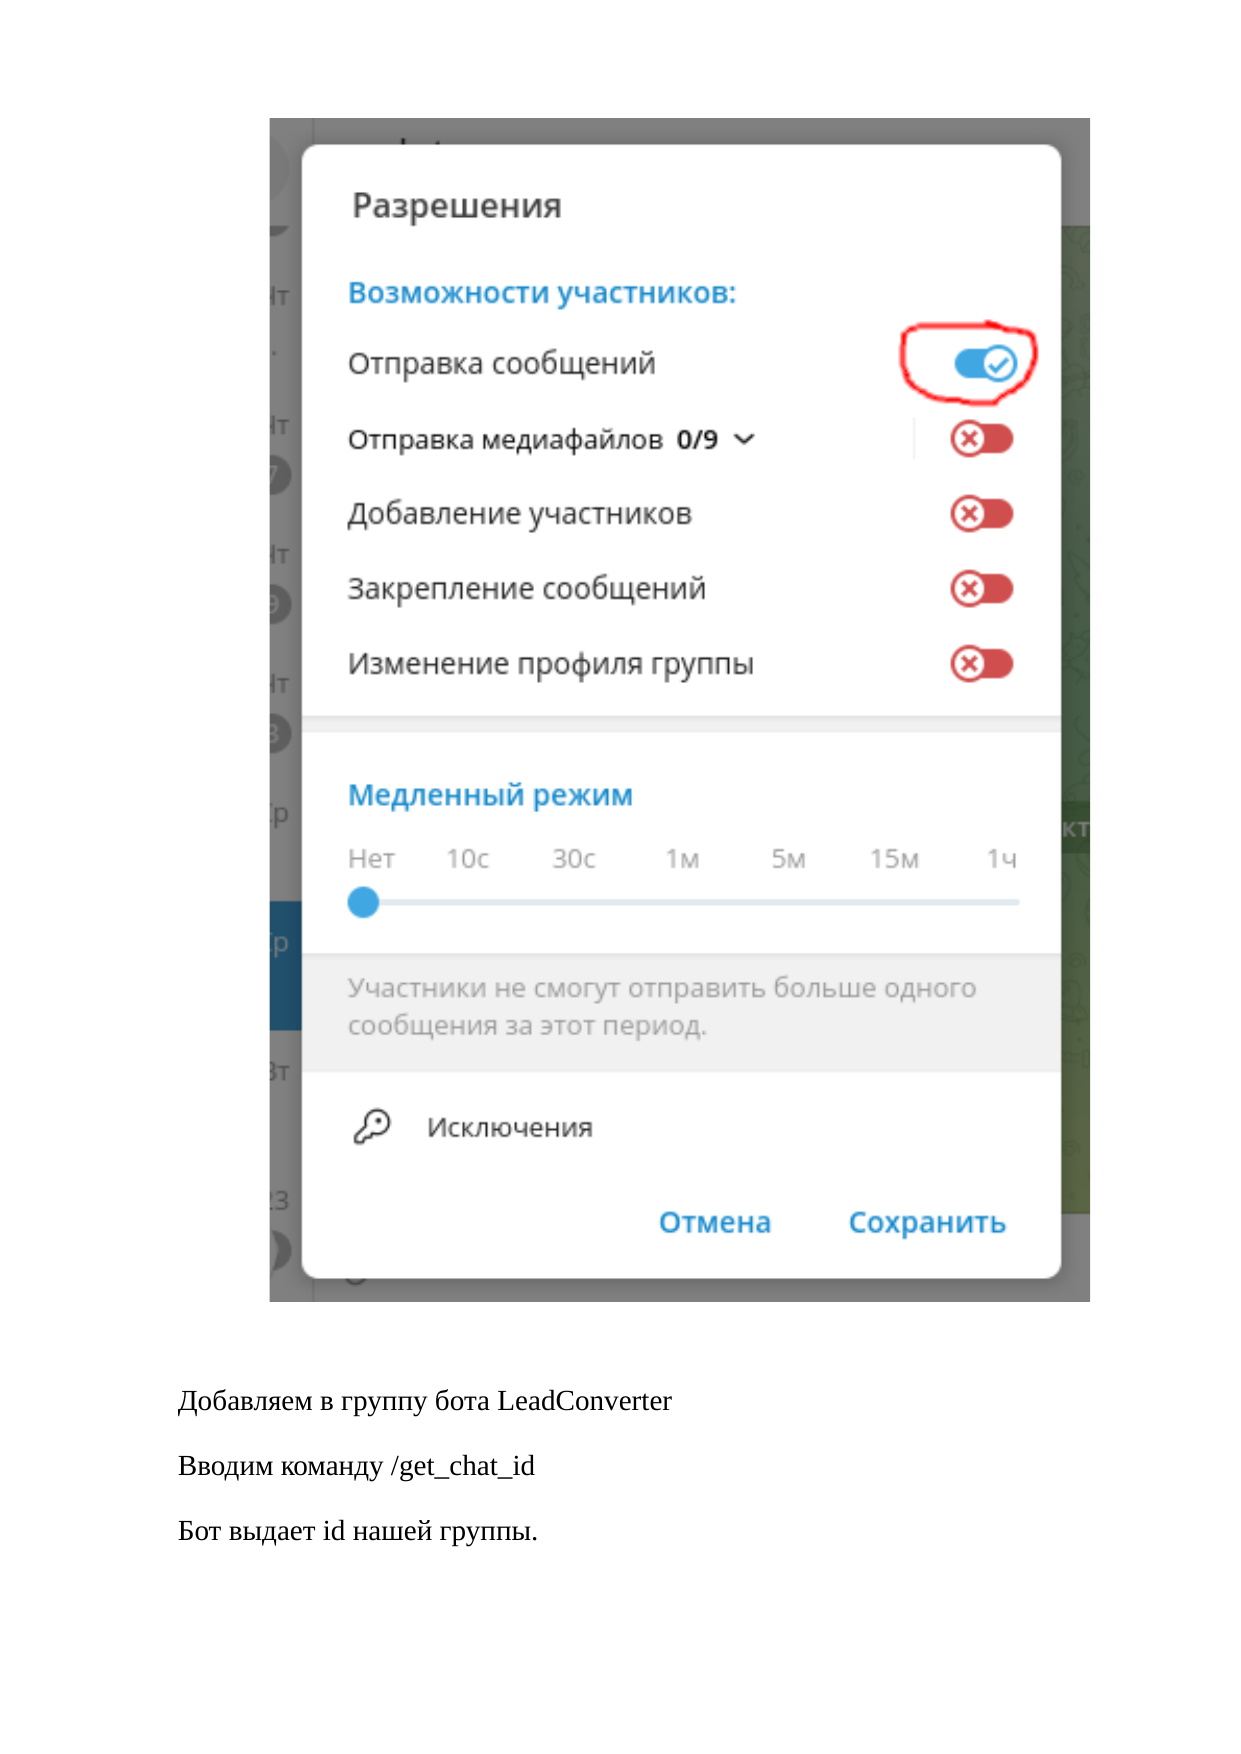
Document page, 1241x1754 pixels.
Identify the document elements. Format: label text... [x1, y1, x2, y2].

text Вводим команду /get_chat_id [178, 1448, 1182, 1481]
text Добавляем в группу бота LeadConverter [178, 1383, 1182, 1416]
picture [269, 118, 1091, 1302]
text Бот выдает id нашей группы. [178, 1513, 1182, 1546]
